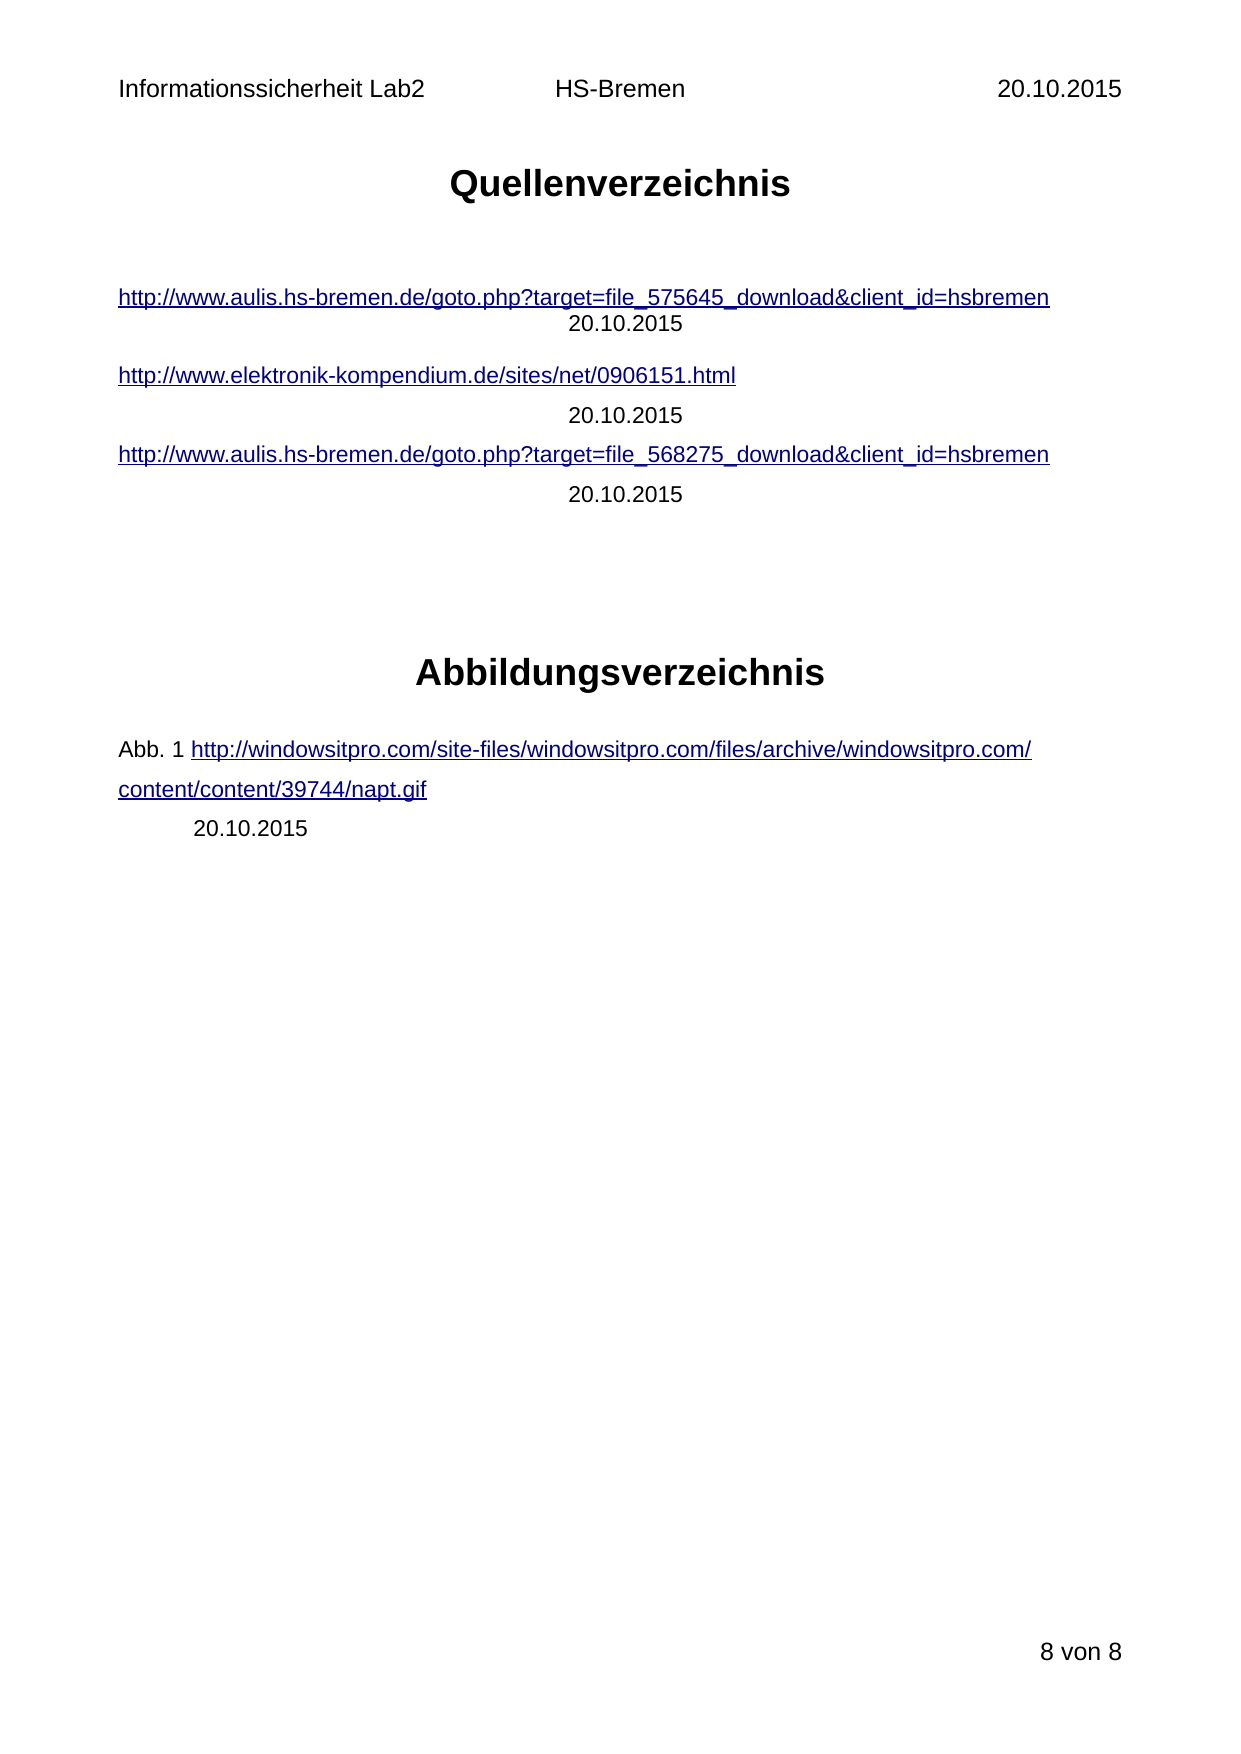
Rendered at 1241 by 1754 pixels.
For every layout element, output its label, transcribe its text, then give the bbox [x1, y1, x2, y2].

text http://www.aulis.hs-bremen.de/goto.php?target=file_568275_download&client_id=hsbremen 20.10.2015 [118, 441, 1122, 507]
text http://www.aulis.hs-bremen.de/goto.php?target=file_575645_download&client_id=hsbremen 20.10.2015 [118, 283, 1122, 336]
subtitle Quellenverzeichnis [118, 161, 1122, 204]
subtitle Abbildungsverzeichnis [118, 650, 1122, 693]
text Abb. 1 http://windowsitpro.com/site-files/windowsitpro.com/files/archive/windowsitpro.com/content/content/39744/napt.gif 20.10.2015 [118, 736, 1122, 841]
text http://www.elektronik-kompendium.de/sites/net/0906151.html 20.10.2015 [118, 362, 1122, 428]
